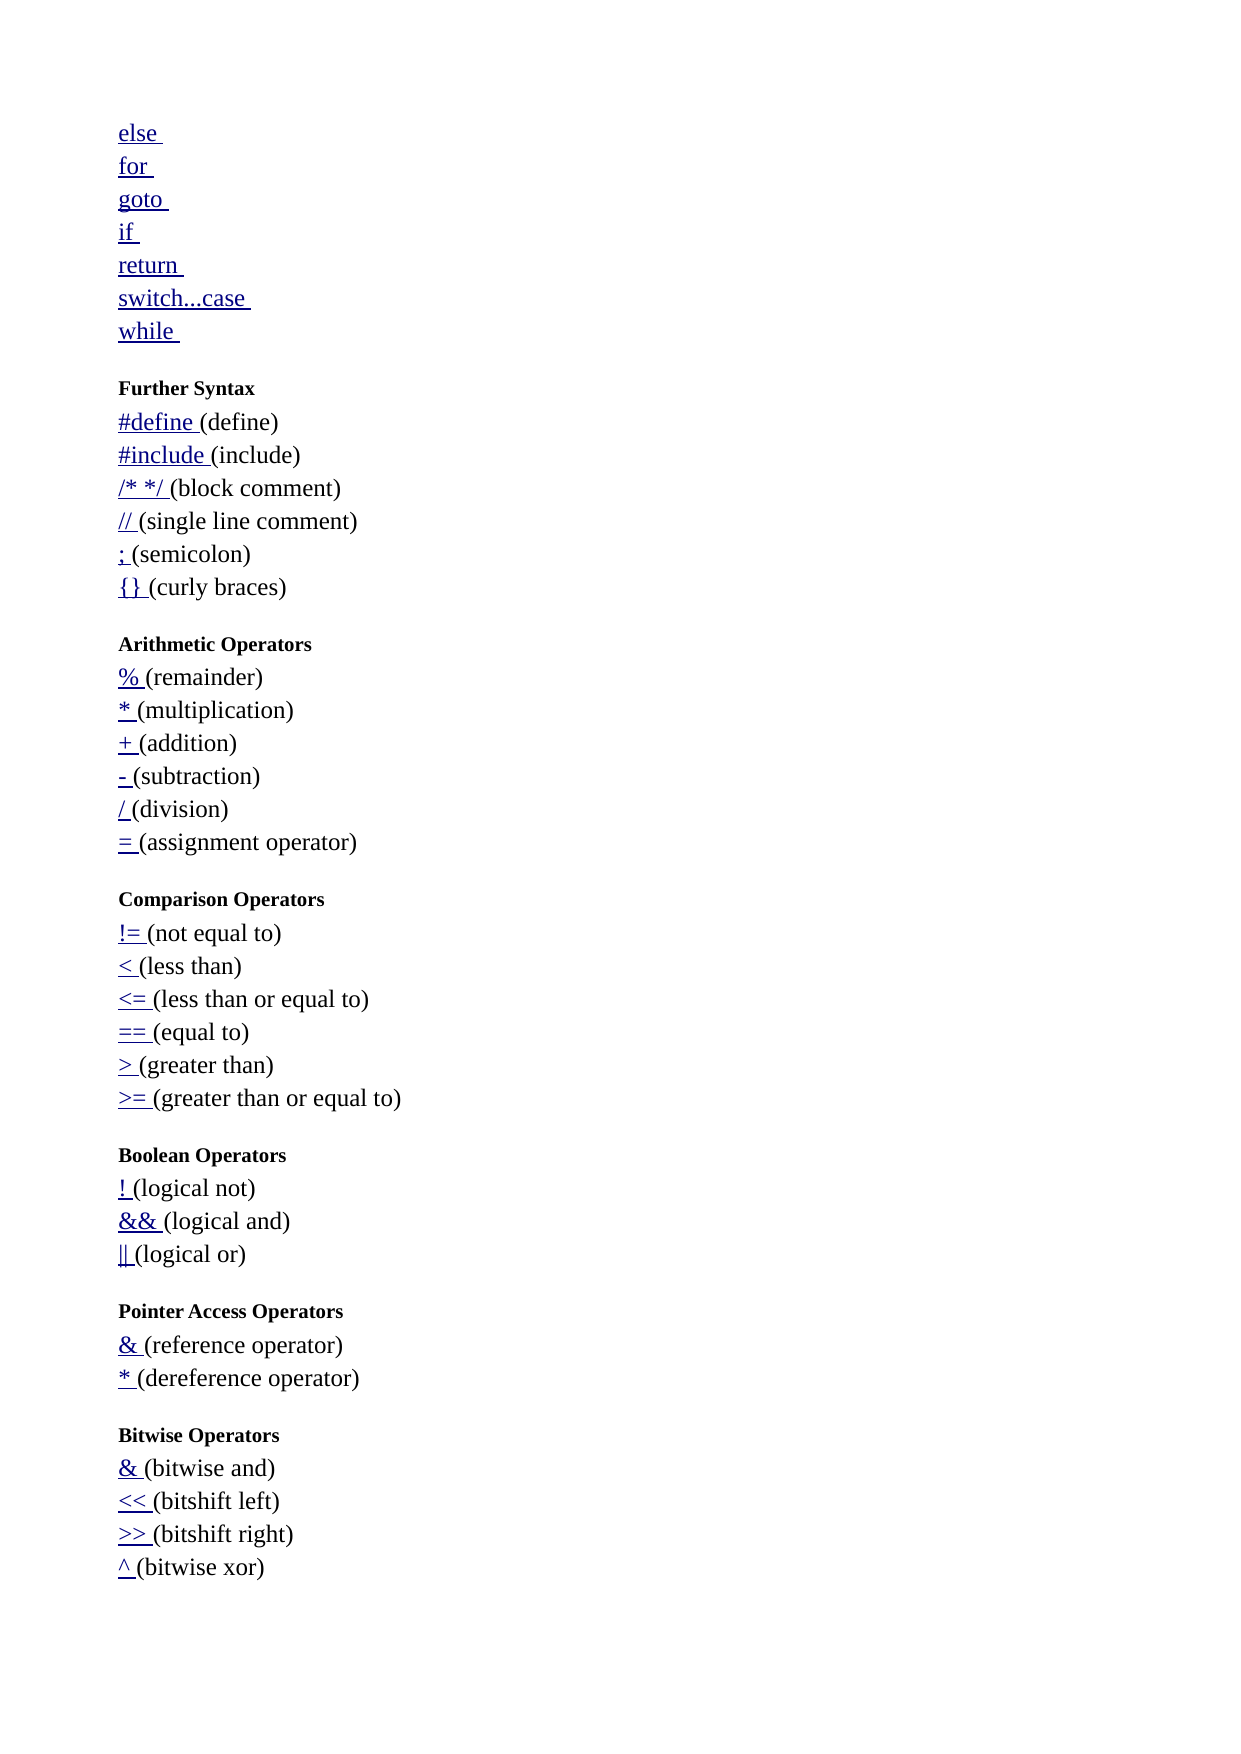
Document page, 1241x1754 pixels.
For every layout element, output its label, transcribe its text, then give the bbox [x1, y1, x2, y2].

subtitle Arithmetic Operators [118, 632, 1122, 656]
subtitle Further Syntax [118, 376, 1122, 400]
text != (not equal to) < (less than) <= (less than or equal to) == (equal to) > (greater than) >= (greater than or equal to) [118, 918, 1122, 1112]
text % (remainder) * (multiplication) + (addition) - (subtraction) / (division) = (assignment operator) [118, 662, 1122, 856]
subtitle Comparison Operators [118, 887, 1122, 911]
text #define (define) #include (include) /* */ (block comment) // (single line comment) ; (semicolon) {} (curly braces) [118, 407, 1122, 601]
text & (reference operator) * (dereference operator) [118, 1330, 1122, 1391]
subtitle Boolean Operators [118, 1143, 1122, 1167]
text ! (logical not) && (logical and) || (logical or) [118, 1173, 1122, 1268]
text else for goto if return switch...case while [118, 118, 1122, 345]
subtitle Pointer Access Operators [118, 1299, 1122, 1323]
subtitle Bitwise Operators [118, 1423, 1122, 1447]
text & (bitwise and) << (bitshift left) >> (bitshift right) ^ (bitwise xor) [118, 1453, 1122, 1581]
